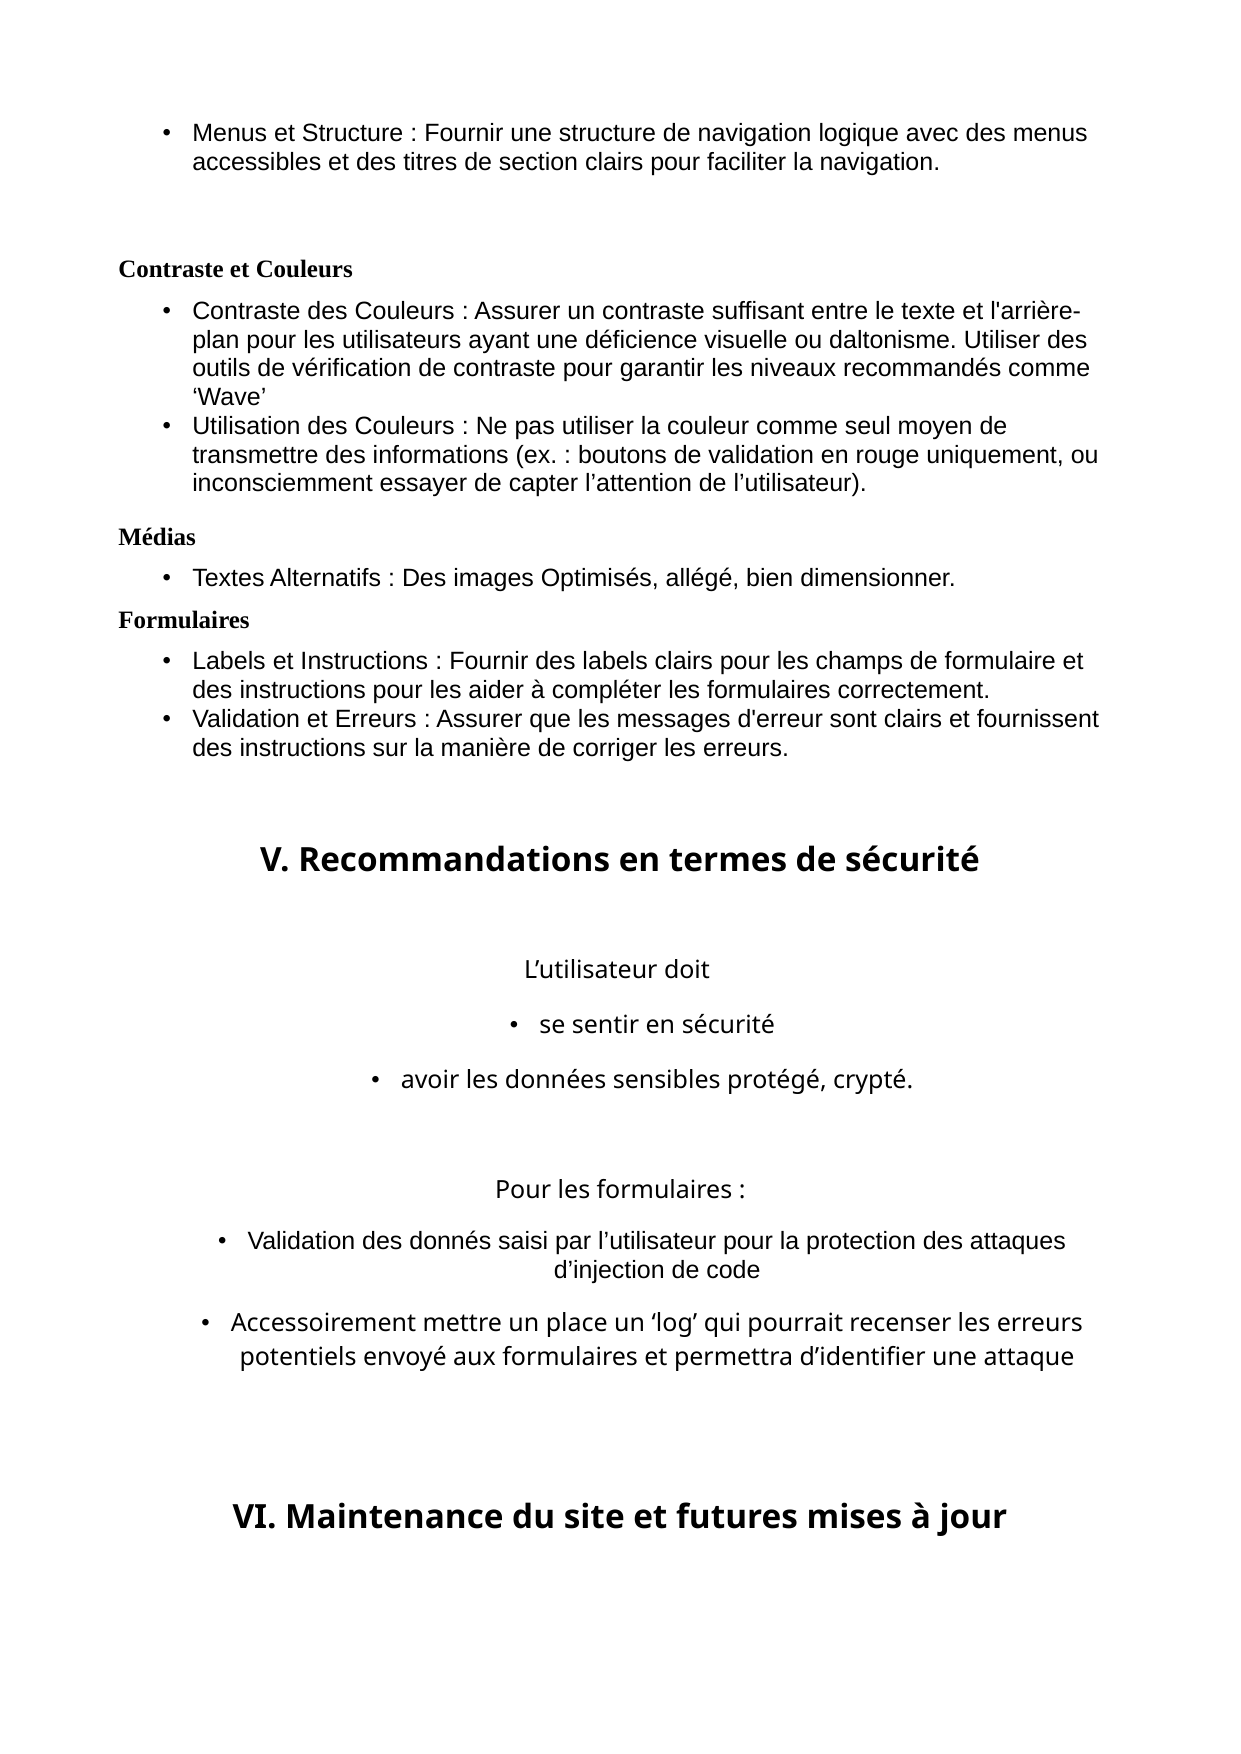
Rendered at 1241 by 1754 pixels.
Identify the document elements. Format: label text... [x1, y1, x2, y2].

list Labels et Instructions : Fournir des labels clairs pour les champs de formulaire et des instructions pour les aider à compléter les formulaires correctement. [162, 646, 1122, 704]
list Utilisation des Couleurs : Ne pas utiliser la couleur comme seul moyen de transmettre des informations (ex. : boutons de validation en rouge uniquement, ou inconsciemment essayer de capter l’attention de l’utilisateur). [162, 411, 1122, 497]
text VI. Maintenance du site et futures mises à jour [118, 1493, 1122, 1538]
text L’utilisateur doit [118, 952, 1122, 986]
list Textes Alternatifs : Des images Optimisés, allégé, bien dimensionner. [162, 563, 1122, 592]
list Menus et Structure : Fournir une structure de navigation logique avec des menus accessibles et des titres de section clairs pour faciliter la navigation. [162, 118, 1122, 176]
list avoir les données sensibles protégé, crypté. [162, 1061, 1122, 1096]
list Contraste des Couleurs : Assurer un contraste suffisant entre le texte et l'arrière-plan pour les utilisateurs ayant une déficience visuelle ou daltonisme. Utiliser des outils de vérification de contraste pour garantir les niveaux recommandés comme ‘Wave’ [162, 296, 1122, 411]
subtitle Contraste et Couleurs [118, 254, 1122, 283]
list Validation des donnés saisi par l’utilisateur pour la protection des attaques d’injection de code [162, 1226, 1122, 1284]
subtitle Médias [118, 522, 1122, 551]
list Accessoirement mettre un place un ‘log’ qui pourrait recenser les erreurs potentiels envoyé aux formulaires et permettra d’identifier une attaque [162, 1304, 1122, 1373]
subtitle Formulaires [118, 605, 1122, 633]
text V. Recommandations en termes de sécurité [118, 836, 1122, 881]
list Validation et Erreurs : Assurer que les messages d'erreur sont clairs et fournissent des instructions sur la manière de corriger les erreurs. [162, 704, 1122, 761]
list se sentir en sécurité [162, 1007, 1122, 1041]
text Pour les formulaires : [118, 1171, 1122, 1205]
